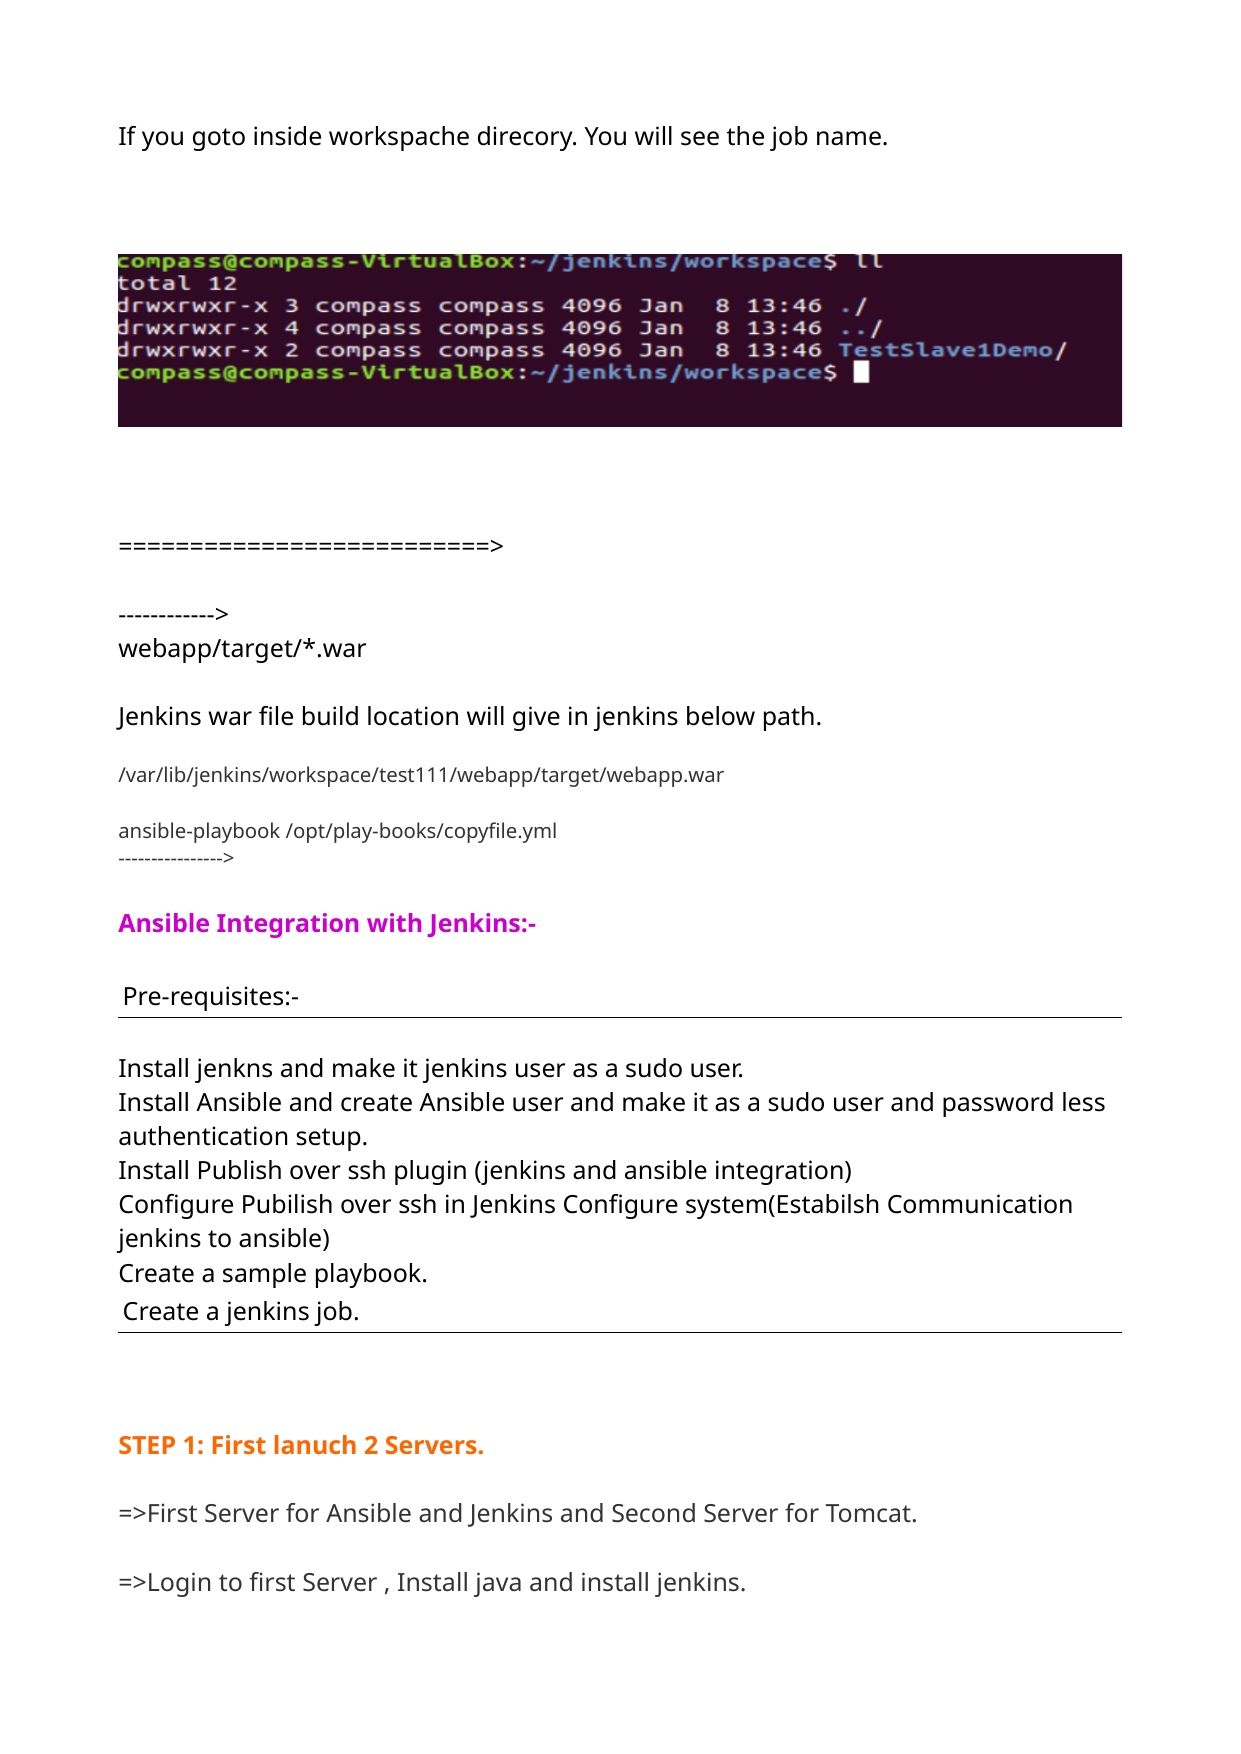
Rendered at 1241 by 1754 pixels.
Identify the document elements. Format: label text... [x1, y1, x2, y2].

text ansible-playbook /opt/play-books/copyfile.yml [118, 816, 1122, 844]
text ----------------> [118, 844, 1122, 872]
text STEP 1: First lanuch 2 Servers. [118, 1428, 1122, 1462]
text Install jenkns and make it jenkins user as a sudo user. [118, 1051, 1122, 1085]
text ------------> [118, 597, 1122, 631]
text Configure Pubilish over ssh in Jenkins Configure system(Estabilsh Communication jenkins to ansible) [118, 1187, 1122, 1255]
text Ansible Integration with Jenkins:- [118, 906, 1122, 940]
text Create a sample playbook. [118, 1255, 1122, 1289]
text Install Ansible and create Ansible user and make it as a sudo user and password less authentication setup. [118, 1085, 1122, 1153]
text ==========================> [118, 529, 1122, 563]
text If you goto inside workspache direcory. You will see the job name. [118, 118, 1122, 152]
text =>First Server for Ansible and Jenkins and Second Server for Tomcat. [118, 1496, 1122, 1530]
text webapp/target/*.war [118, 631, 1122, 665]
text Create a jenkins job. [118, 1289, 1122, 1332]
text =>Login to first Server , Install java and install jenkins. [118, 1564, 1122, 1598]
picture [118, 254, 1123, 427]
text Pre-requisites:- [118, 974, 1122, 1017]
text Jenkins war file build location will give in jenkins below path. [118, 699, 1122, 733]
text Install Publish over ssh plugin (jenkins and ansible integration) [118, 1153, 1122, 1187]
text /var/lib/jenkins/workspace/test111/webapp/target/webapp.war [118, 761, 1122, 788]
